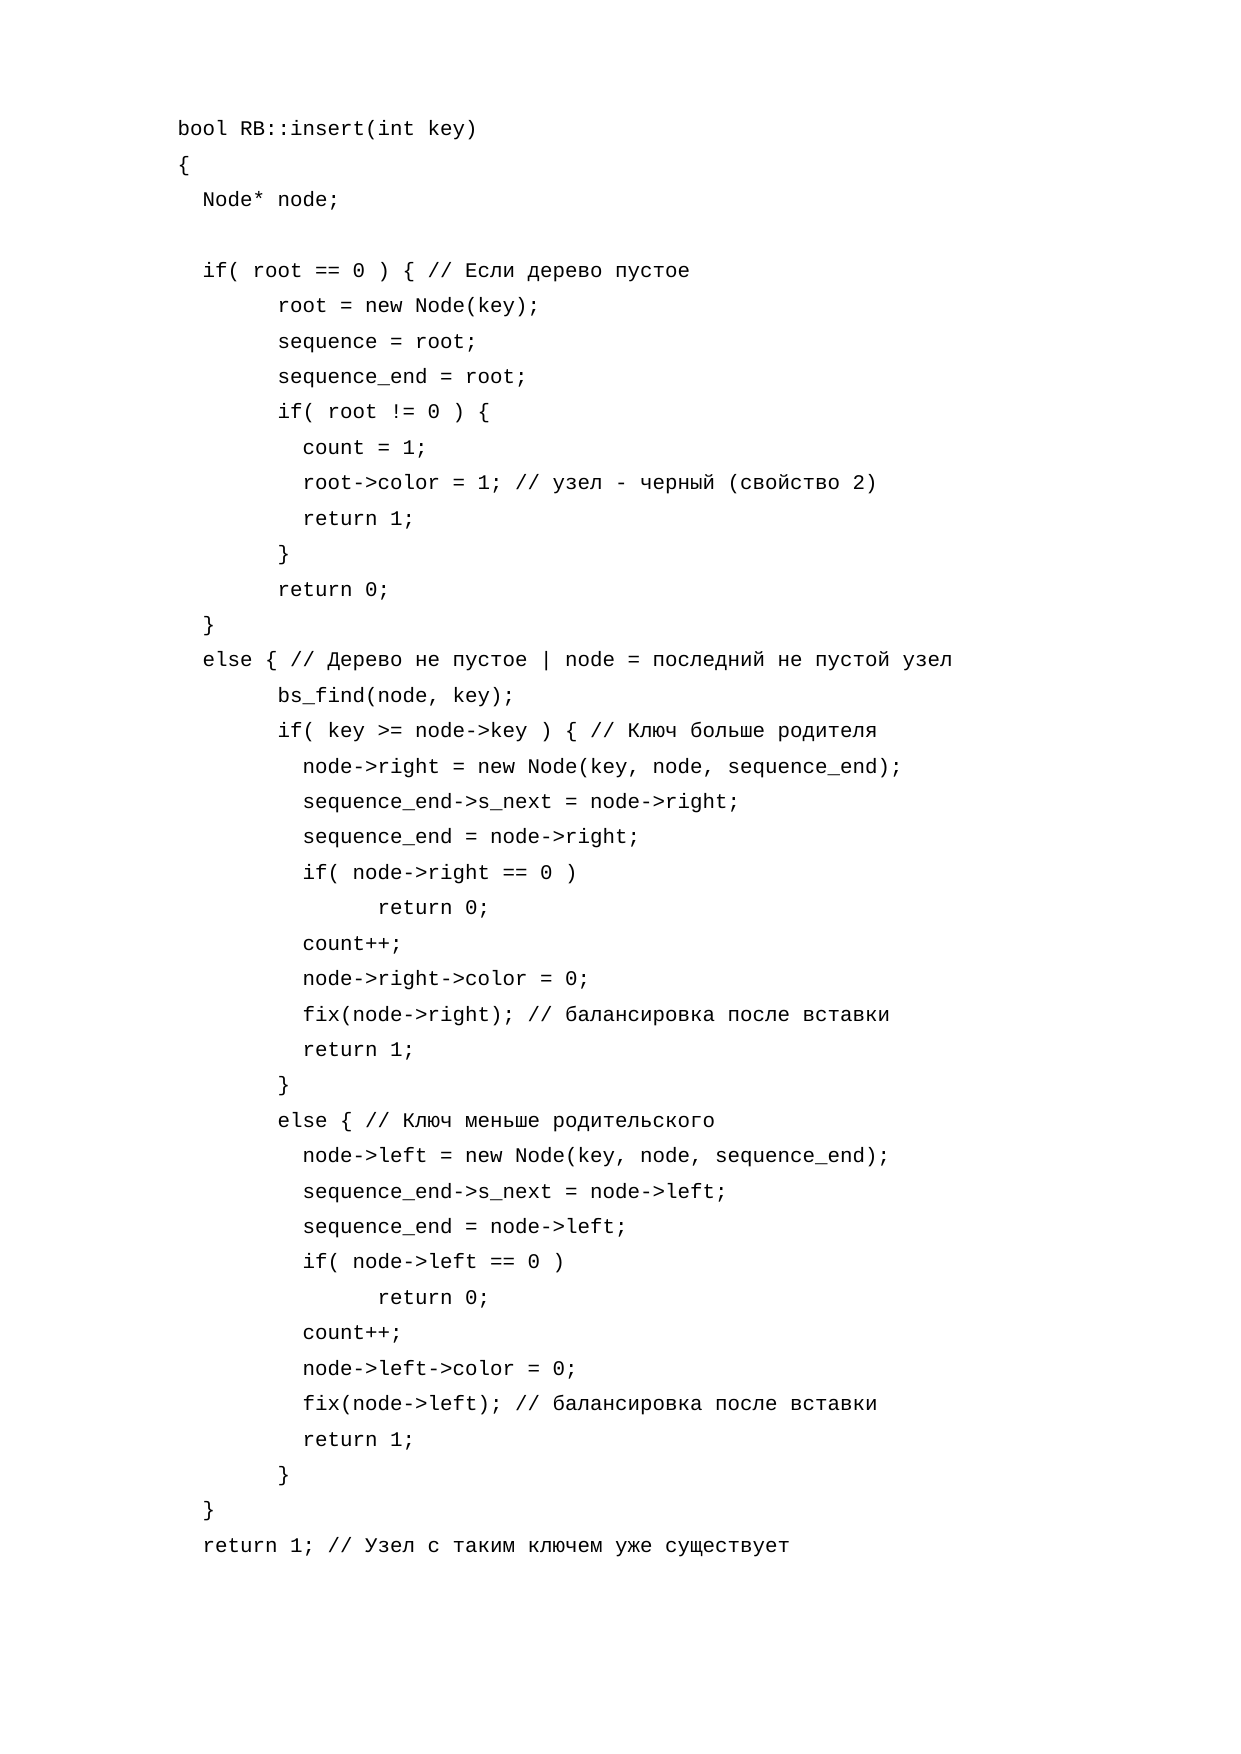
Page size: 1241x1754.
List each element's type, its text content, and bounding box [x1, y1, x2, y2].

text fix(node->right); // балансировка после вставки [177, 1003, 1181, 1027]
text bool RB::insert(int key) [177, 118, 1181, 142]
text return 1; [177, 508, 1181, 531]
text } [177, 543, 1181, 567]
text sequence_end->s_next = node->right; [177, 791, 1181, 815]
text return 1; [177, 1039, 1181, 1063]
text { [177, 153, 1181, 177]
text root->color = 1; // узел - черный (свойство 2) [177, 472, 1181, 496]
text sequence_end = node->right; [177, 826, 1181, 850]
text return 1; // Узел с таким ключем уже существует [177, 1535, 1181, 1558]
text if( root != 0 ) { [177, 401, 1181, 425]
text if( node->right == 0 ) [177, 862, 1181, 886]
text return 0; [177, 578, 1181, 602]
text if( node->left == 0 ) [177, 1251, 1181, 1275]
text sequence = root; [177, 331, 1181, 354]
text if( key >= node->key ) { // Ключ больше родителя [177, 720, 1181, 744]
text node->left = new Node(key, node, sequence_end); [177, 1145, 1181, 1169]
text return 0; [177, 897, 1181, 921]
text sequence_end->s_next = node->left; [177, 1181, 1181, 1204]
text node->left->color = 0; [177, 1358, 1181, 1381]
text sequence_end = root; [177, 366, 1181, 390]
text Node* node; [177, 189, 1181, 213]
text sequence_end = node->left; [177, 1216, 1181, 1240]
text return 0; [177, 1287, 1181, 1311]
text count++; [177, 1322, 1181, 1346]
text return 1; [177, 1428, 1181, 1452]
text count = 1; [177, 437, 1181, 461]
text if( root == 0 ) { // Если дерево пустое [177, 260, 1181, 283]
text } [177, 1074, 1181, 1098]
text else { // Ключ меньше родительского [177, 1110, 1181, 1133]
text } [177, 1464, 1181, 1488]
text } [177, 614, 1181, 638]
text root = new Node(key); [177, 295, 1181, 319]
text fix(node->left); // балансировка после вставки [177, 1393, 1181, 1417]
text else { // Дерево не пустое | node = последний не пустой узел [177, 649, 1181, 673]
text count++; [177, 933, 1181, 956]
text node->right->color = 0; [177, 968, 1181, 992]
text node->right = new Node(key, node, sequence_end); [177, 756, 1181, 779]
text } [177, 1499, 1181, 1523]
text bs_find(node, key); [177, 685, 1181, 708]
